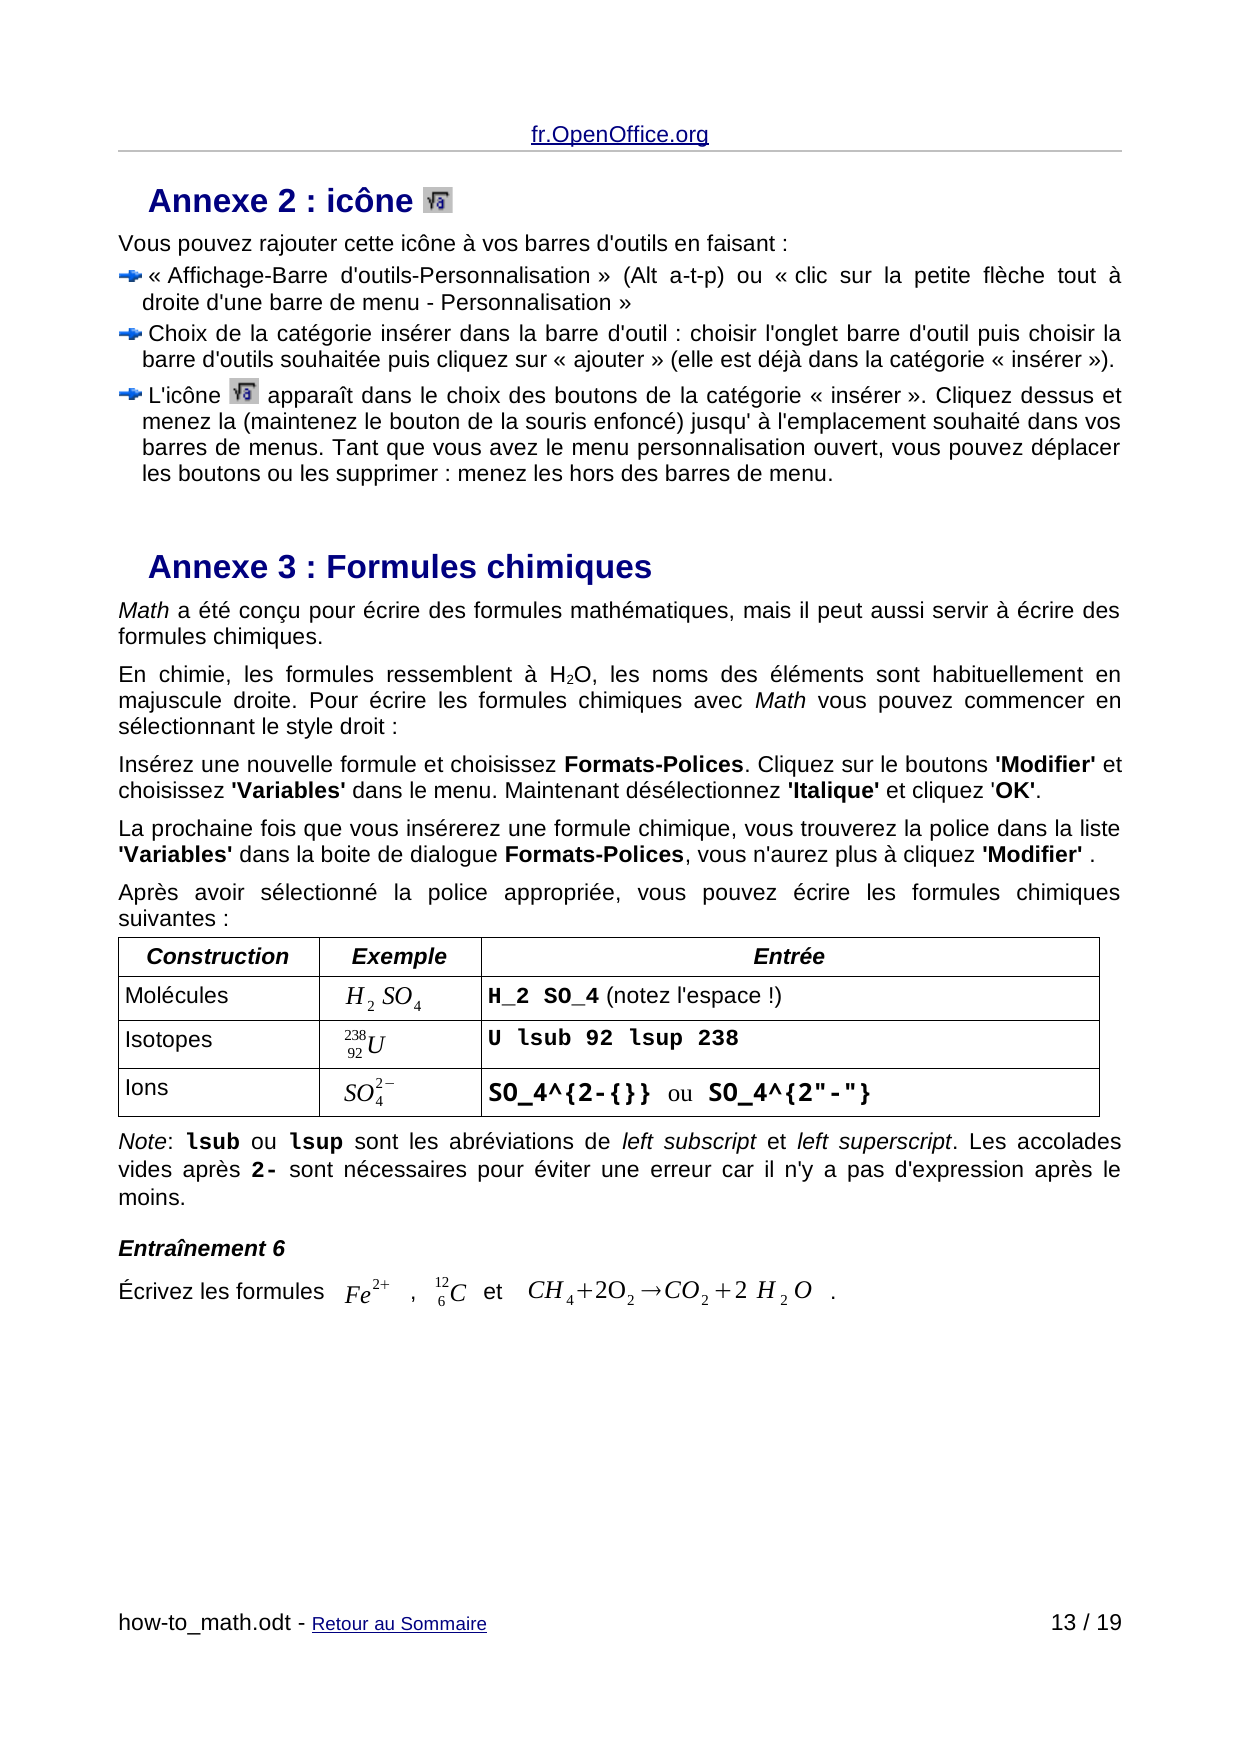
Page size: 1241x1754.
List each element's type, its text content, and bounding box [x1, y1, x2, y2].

picture [119, 388, 142, 400]
table_header Construction [119, 938, 319, 976]
table_cell Molécules [119, 977, 319, 1020]
text Insérez une nouvelle formule et choisissez Formats-Polices. Cliquez sur le boutons 'Modifier' et choisissez 'Variables' dans le menu. Maintenant désélectionnez 'Italique' et cliquez 'OK'. [118, 751, 1122, 803]
text Écrivez les formules,et . [118, 1274, 1122, 1309]
table_cell Ions [119, 1069, 319, 1116]
text Math a été conçu pour écrire des formules mathématiques, mais il peut aussi servir à écrire des formules chimiques. [118, 598, 1122, 650]
subtitle Annexe 3 : Formules chimiques [118, 548, 1122, 586]
table_header Exemple [320, 938, 481, 976]
text Après avoir sélectionné la police appropriée, vous pouvez écrire les formules chimiques suivantes : [118, 879, 1122, 931]
table_header Entrée [482, 938, 1099, 976]
picture [119, 328, 142, 340]
text La prochaine fois que vous insérerez une formule chimique, vous trouverez la police dans la liste 'Variables' dans la boite de dialogue Formats-Polices, vous n'aurez plus à cliquez 'Modifier' . [118, 815, 1122, 867]
list « Affichage-Barre d'outils-Personnalisation » (Alt a-t-p) ou « clic sur la petite flèche tout à droite d'une barre de menu - Personnalisation » [118, 263, 1122, 315]
subtitle Entraînement 6 [118, 1236, 1122, 1262]
text Note: lsub ou lsup sont les abréviations de left subscript et left superscript. Les accolades vides après 2- sont nécessaires pour éviter une erreur car il n'y a pas d'expression après le moins. [118, 1128, 1122, 1211]
list Choix de la catégorie insérer dans la barre d'outil : choisir l'onglet barre d'outil puis choisir la barre d'outils souhaitée puis cliquez sur « ajouter » (elle est déjà dans la catégorie « insérer »). [118, 321, 1122, 373]
text En chimie, les formules ressemblent à H2O, les noms des éléments sont habituellement en majuscule droite. Pour écrire les formules chimiques avec Math vous pouvez commencer en sélectionnant le style droit : [118, 661, 1122, 739]
picture [119, 270, 142, 282]
table_cell [320, 1021, 481, 1068]
table_cell H_2 SO_4 (notez l'espace !) [482, 977, 1099, 1020]
table_cell [320, 977, 481, 1020]
table_cell U lsub 92 lsup 238 [482, 1021, 1099, 1068]
text Vous pouvez rajouter cette icône à vos barres d'outils en faisant : [118, 231, 1122, 257]
table_cell SO_4^{2-{}} ou SO_4^{2"-"} [482, 1069, 1099, 1116]
table_cell [320, 1069, 481, 1116]
list L'icône apparaît dans le choix des boutons de la catégorie « insérer ». Cliquez dessus et menez la (maintenez le bouton de la souris enfoncé) jusqu' à l'emplacement souhaité dans vos barres de menus. Tant que vous avez le menu personnalisation ouvert, vous pouvez déplacer les boutons ou les supprimer : menez les hors des barres de menu. [118, 379, 1122, 487]
table_cell Isotopes [119, 1021, 319, 1068]
subtitle Annexe 2 : icône [118, 182, 1122, 219]
